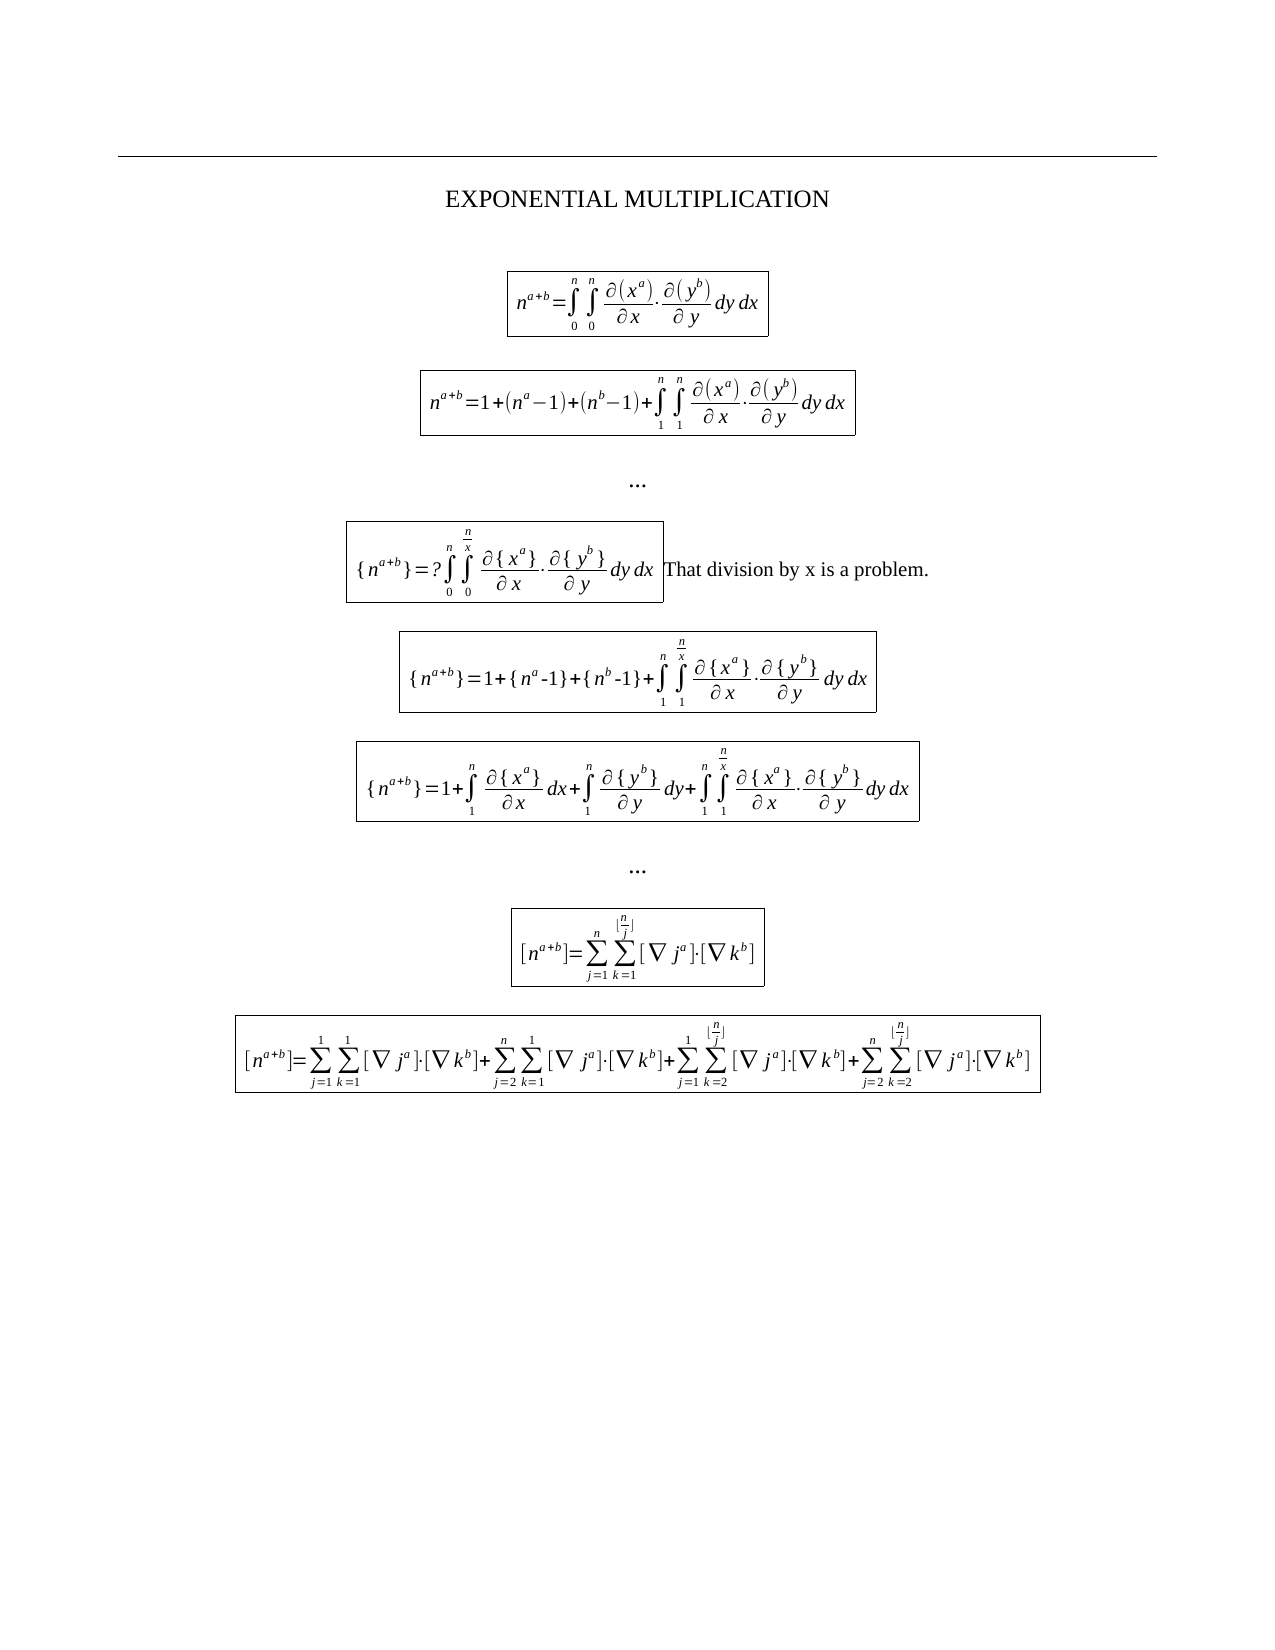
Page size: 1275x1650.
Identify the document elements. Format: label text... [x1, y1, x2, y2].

text EXPONENTIAL MULTIPLICATION [118, 184, 1157, 213]
text ... [118, 464, 1157, 493]
text That division by x is a problem. [118, 521, 346, 602]
text That division by x is a problem. [664, 521, 1157, 602]
text That division by x is a problem. [347, 522, 663, 602]
text ... [118, 850, 1157, 879]
